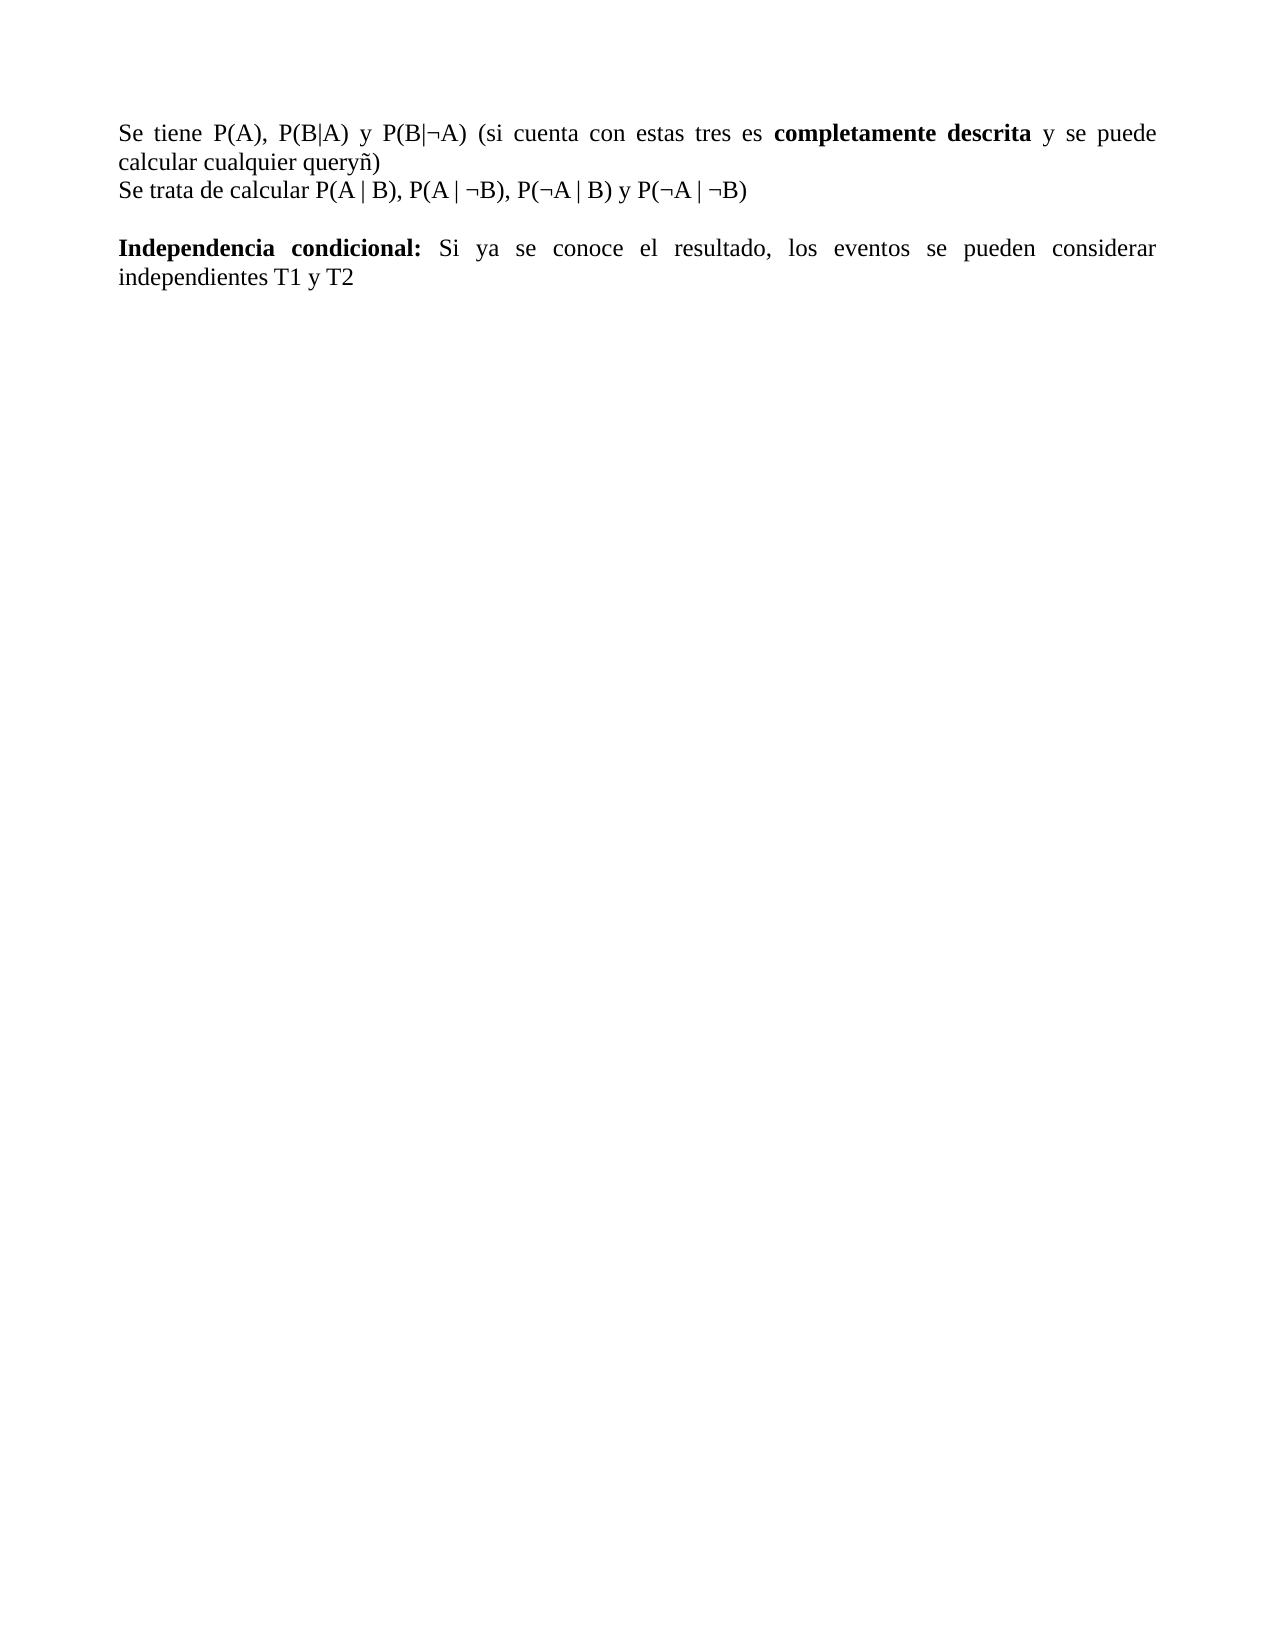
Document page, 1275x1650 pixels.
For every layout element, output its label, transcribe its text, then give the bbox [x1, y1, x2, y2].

text Independencia condicional: Si ya se conoce el resultado, los eventos se pueden considerar independientes T1 y T2 [118, 233, 1157, 291]
text Se tiene P(A), P(B|A) y P(B|¬A) (si cuenta con estas tres es completamente descrita y se puede calcular cualquier queryñ) [118, 118, 1157, 176]
text Se trata de calcular P(A | B), P(A | ¬B), P(¬A | B) y P(¬A | ¬B) [118, 176, 1157, 204]
